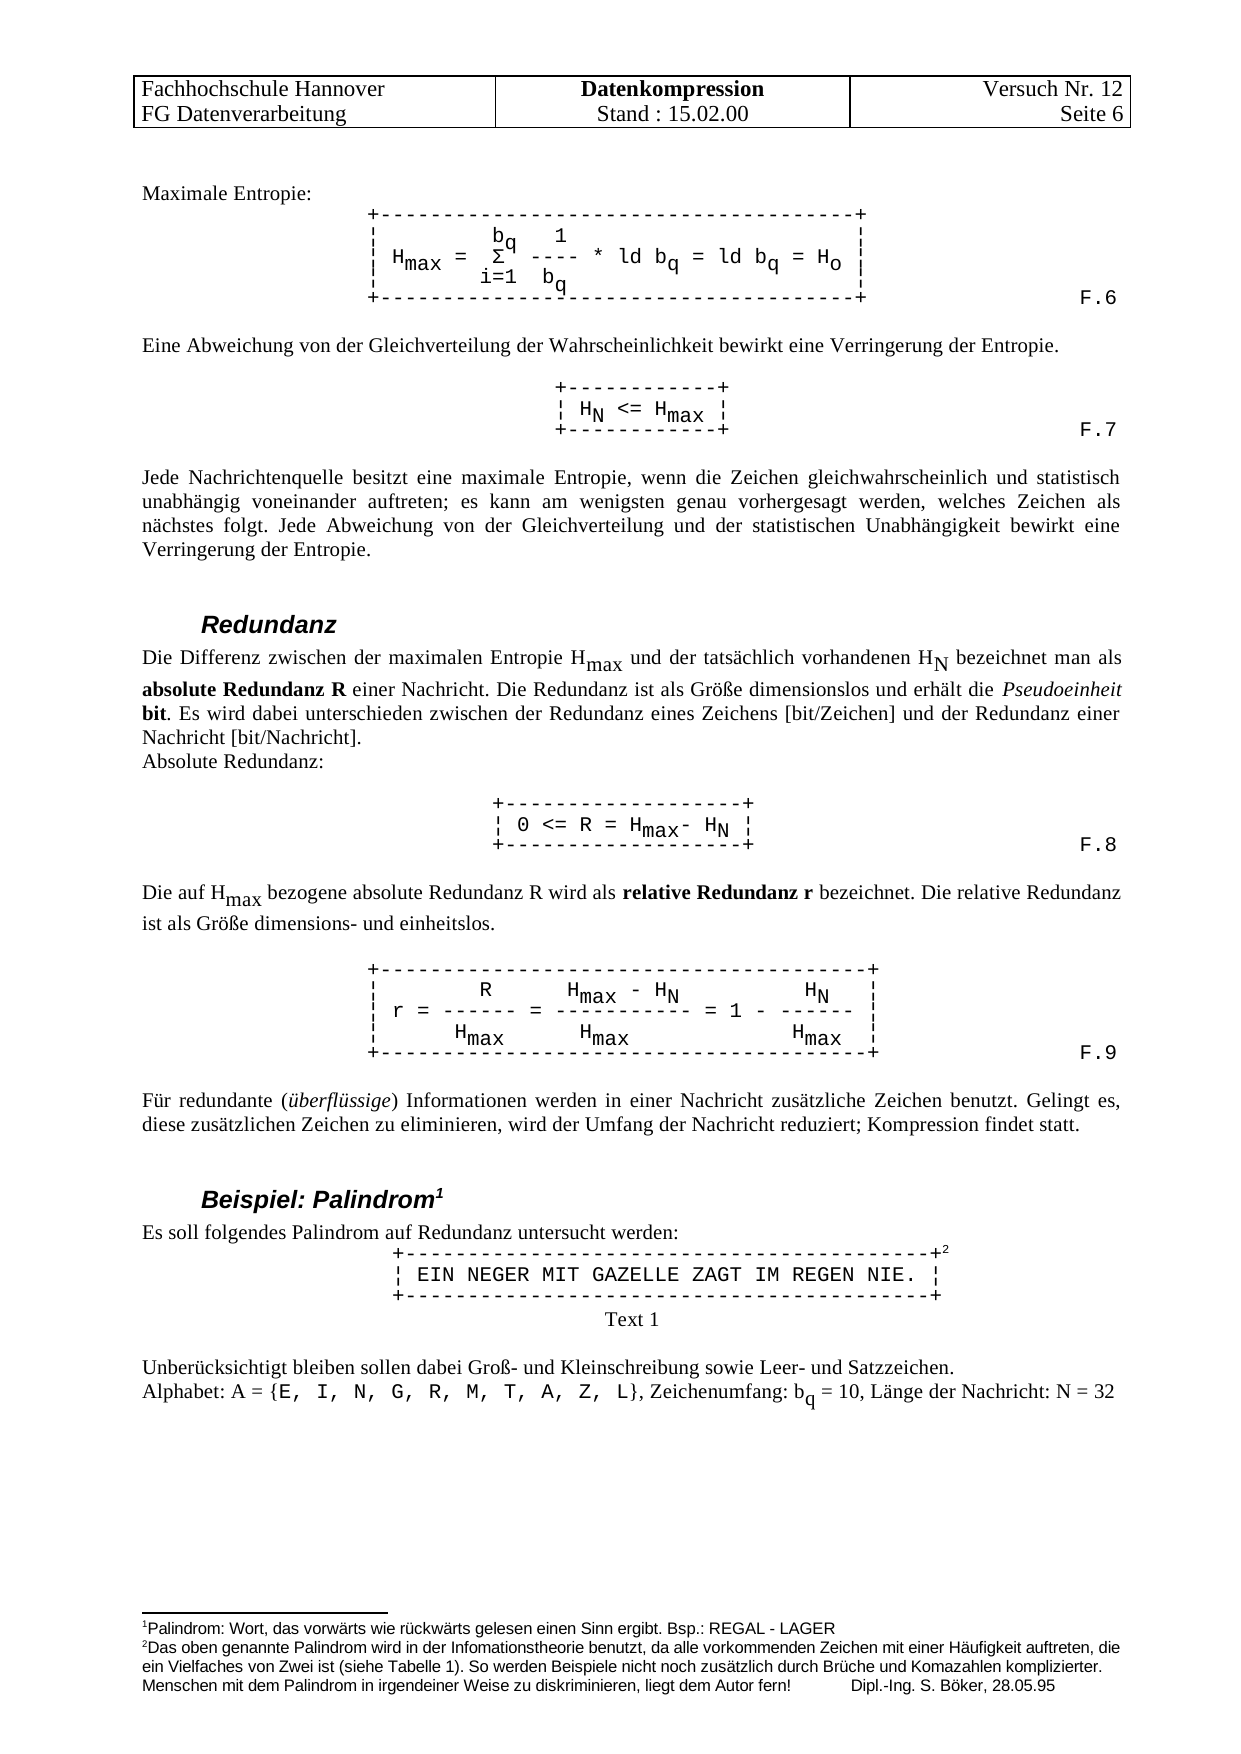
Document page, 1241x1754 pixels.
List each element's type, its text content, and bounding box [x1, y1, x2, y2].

text Das oben genannte Palindrom wird in der Infomationstheorie benutzt, da alle vorkommenden Zeichen mit einer Häufigkeit auftreten, die ein Vielfaches von Zwei ist (siehe Tabelle 1). So werden Beispiele nicht noch zusätzlich durch Brüche und Komazahlen komplizierter. Menschen mit dem Palindrom in irgendeiner Weise zu diskriminieren, liegt dem Autor fern! Dipl.-Ing. S. Böker, 28.05.95 [142, 1638, 1122, 1695]
text +---------------------------------------+ [142, 959, 1122, 980]
text Alphabet: A = {E, I, N, G, R, M, T, A, Z, L}, Zeichenumfang: bq = 10, Länge der Nachricht: N = 32 [142, 1379, 1122, 1410]
text ¦ Hmax = Σ ---- * ld bq = ld bq = Ho ¦ [142, 246, 1122, 267]
text Eine Abweichung von der Gleichverteilung der Wahrscheinlichkeit bewirkt eine Verringerung der Entropie. [142, 333, 1122, 357]
text ¦ bq 1 ¦ [142, 226, 1122, 246]
text +------------------------------------------+ [142, 1244, 1122, 1265]
text Absolute Redundanz: [142, 748, 1122, 773]
text +-------------------+ [142, 793, 1122, 814]
text ¦ 0 <= R = Hmax- HN ¦ [142, 814, 1122, 835]
text ¦ HN <= Hmax ¦ [142, 399, 1122, 419]
text ¦ EIN NEGER MIT GAZELLE ZAGT IM REGEN NIE. ¦ [142, 1265, 1122, 1286]
text Für redundante (überflüssige) Informationen werden in einer Nachricht zusätzliche Zeichen benutzt. Gelingt es, diese zusätzlichen Zeichen zu eliminieren, wird der Umfang der Nachricht reduziert; Kompression findet statt. [142, 1088, 1122, 1136]
text +--------------------------------------+ [142, 205, 1122, 226]
text Die Differenz zwischen der maximalen Entropie Hmax und der tatsächlich vorhandenen HN bezeichnet man als absolute Redundanz R einer Nachricht. Die Redundanz ist als Größe dimensionslos und erhält die Pseudoeinheit bit. Es wird dabei unterschieden zwischen der Redundanz eines Zeichens [bit/Zeichen] und der Redundanz einer Nachricht [bit/Nachricht]. [142, 645, 1122, 748]
text ¦ R Hmax - HN HN ¦ [142, 980, 1122, 1001]
text Text 1 [142, 1307, 1122, 1331]
text ¦ i=1 bq ¦ [142, 267, 1122, 288]
text +--------------------------------------+ F.6 [142, 288, 1122, 309]
text Jede Nachrichtenquelle besitzt eine maximale Entropie, wenn die Zeichen gleichwahrscheinlich und statistisch unabhängig voneinander auftreten; es kann am wenigsten genau vorhergesagt werden, welches Zeichen als nächstes folgt. Jede Abweichung von der Gleichverteilung und der statistischen Unabhängigkeit bewirkt eine Verringerung der Entropie. [142, 464, 1122, 561]
subtitle Redundanz [142, 610, 1122, 639]
text ¦ r = ------ = ----------- = 1 - ------ ¦ [142, 1001, 1122, 1022]
subtitle Beispiel: Palindrom [142, 1185, 1122, 1214]
text Unberücksichtigt bleiben sollen dabei Groß- und Kleinschreibung sowie Leer- und Satzzeichen. [142, 1355, 1122, 1379]
text Die auf Hmax bezogene absolute Redundanz R wird als relative Redundanz r bezeichnet. Die relative Redundanz ist als Größe dimensions- und einheitslos. [142, 880, 1122, 935]
text +------------------------------------------+ [142, 1286, 1122, 1307]
text Palindrom: Wort, das vorwärts wie rückwärts gelesen einen Sinn ergibt. Bsp.: REGAL - LAGER [142, 1619, 1122, 1638]
text ¦ Hmax Hmax Hmax ¦ [142, 1022, 1122, 1043]
text Es soll folgendes Palindrom auf Redundanz untersucht werden: [142, 1220, 1122, 1244]
text Maximale Entropie: [142, 181, 1122, 205]
text +---------------------------------------+ F.9 [142, 1043, 1122, 1063]
text +------------+ [142, 378, 1122, 399]
text +-------------------+ F.8 [142, 835, 1122, 856]
text +------------+ F.7 [142, 419, 1122, 440]
